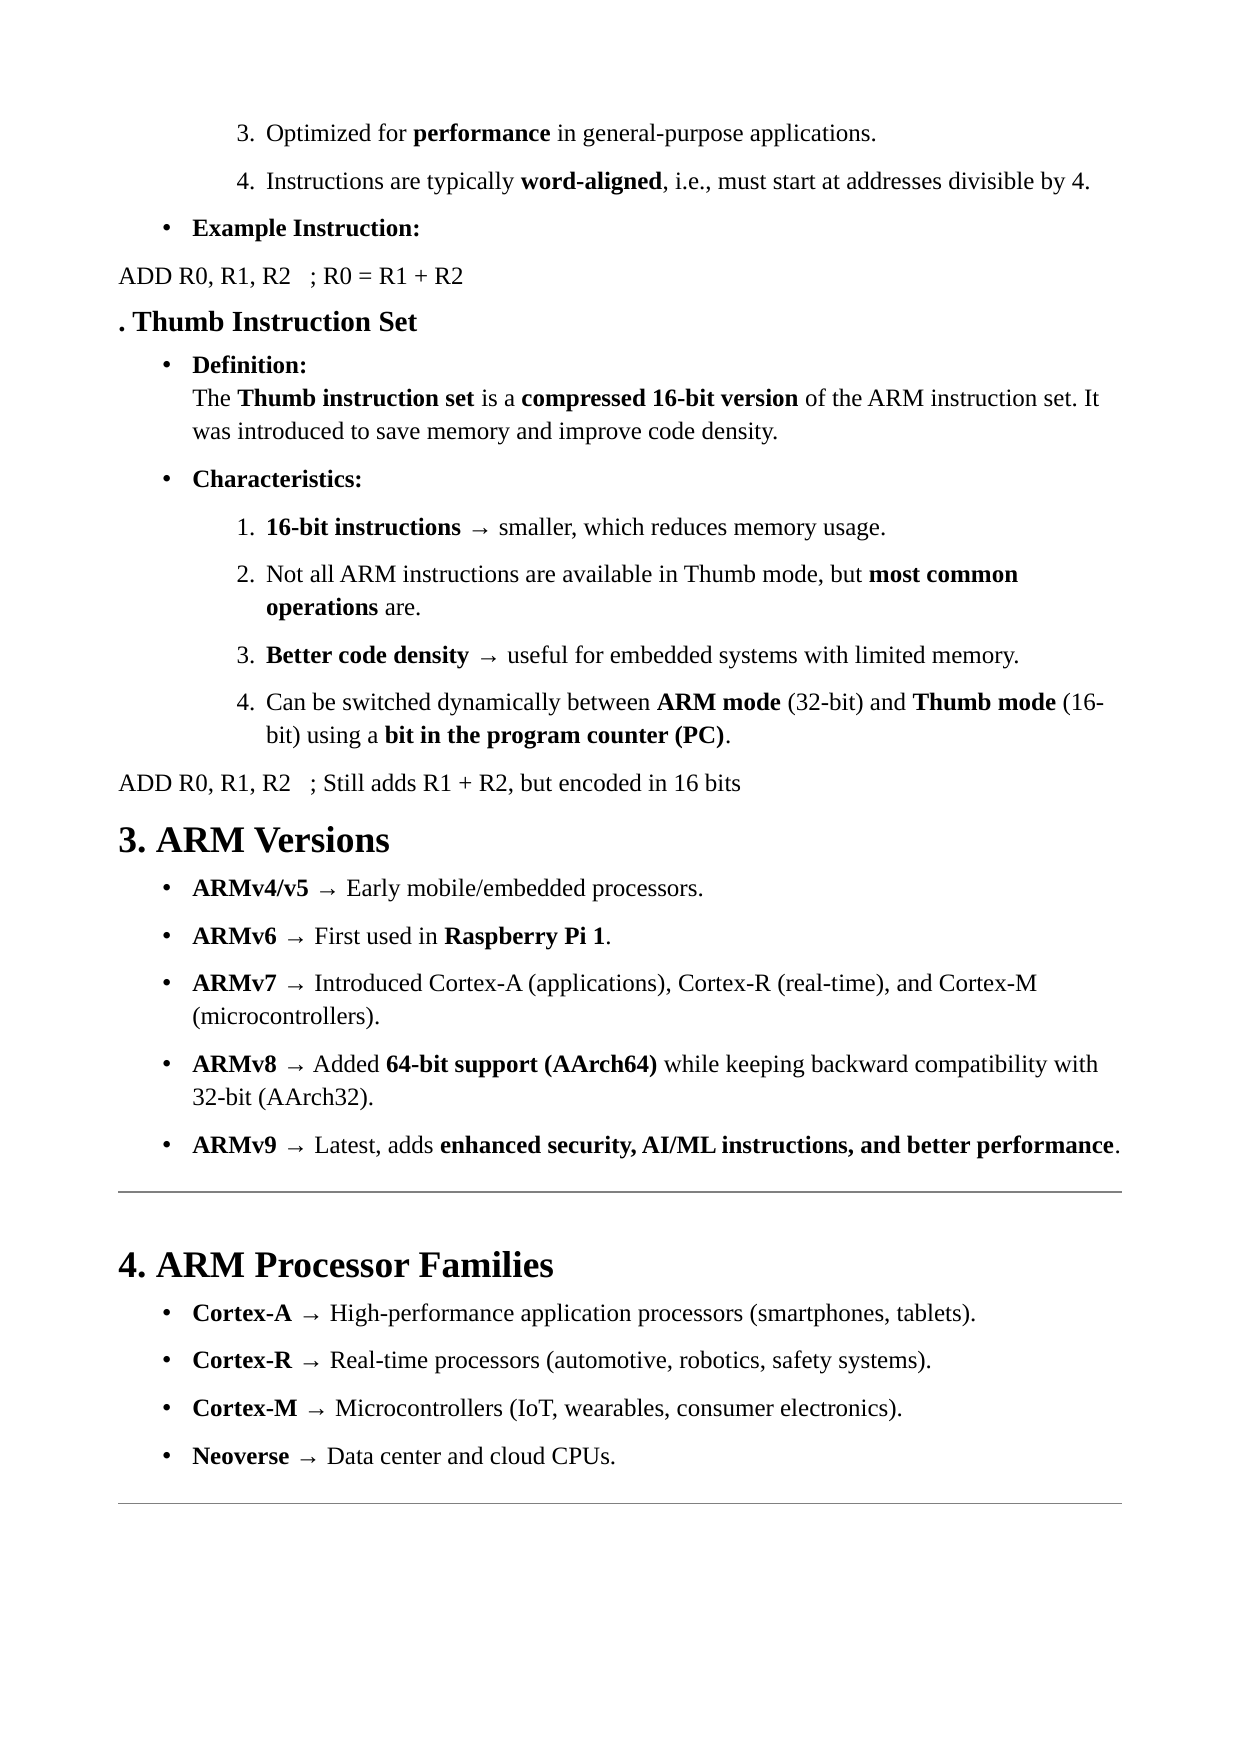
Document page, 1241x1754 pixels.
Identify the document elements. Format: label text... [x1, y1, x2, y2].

list ARMv6 → First used in Raspberry Pi 1. [162, 921, 1122, 949]
list Can be switched dynamically between ARM mode (32-bit) and Thumb mode (16-bit) using a bit in the program counter (PC). [236, 687, 1122, 749]
list Instructions are typically word-aligned, i.e., must start at addresses divisible by 4. [236, 166, 1122, 194]
list Definition: The Thumb instruction set is a compressed 16-bit version of the ARM instruction set. It was introduced to save memory and improve code density. [162, 350, 1122, 445]
list Optimized for performance in general-purpose applications. [236, 118, 1122, 147]
subtitle 3. ARM Versions [118, 818, 1122, 861]
subtitle 4. ARM Processor Families [118, 1242, 1122, 1286]
list ARMv9 → Latest, adds enhanced security, AI/ML instructions, and better performance. [162, 1130, 1122, 1158]
text ADD R0, R1, R2 ; Still adds R1 + R2, but encoded in 16 bits [118, 768, 1122, 797]
list Cortex-A → High-performance application processors (smartphones, tablets). [162, 1298, 1122, 1327]
list ARMv4/v5 → Early mobile/embedded processors. [162, 873, 1122, 902]
list Example Instruction: [162, 213, 1122, 242]
list Cortex-M → Microcontrollers (IoT, wearables, consumer electronics). [162, 1393, 1122, 1422]
list Cortex-R → Real-time processors (automotive, robotics, safety systems). [162, 1346, 1122, 1374]
list 16-bit instructions → smaller, which reduces memory usage. [236, 512, 1122, 540]
list Characteristics: [162, 464, 1122, 493]
list ARMv8 → Added 64-bit support (AArch64) while keeping backward compatibility with 32-bit (AArch32). [162, 1049, 1122, 1111]
list Better code density → useful for embedded systems with limited memory. [236, 640, 1122, 668]
list Neoverse → Data center and cloud CPUs. [162, 1441, 1122, 1469]
text ADD R0, R1, R2 ; R0 = R1 + R2 [118, 261, 1122, 290]
subtitle . Thumb Instruction Set [118, 304, 1122, 338]
list Not all ARM instructions are available in Thumb mode, but most common operations are. [236, 559, 1122, 621]
list ARMv7 → Introduced Cortex-A (applications), Cortex-R (real-time), and Cortex-M (microcontrollers). [162, 968, 1122, 1030]
